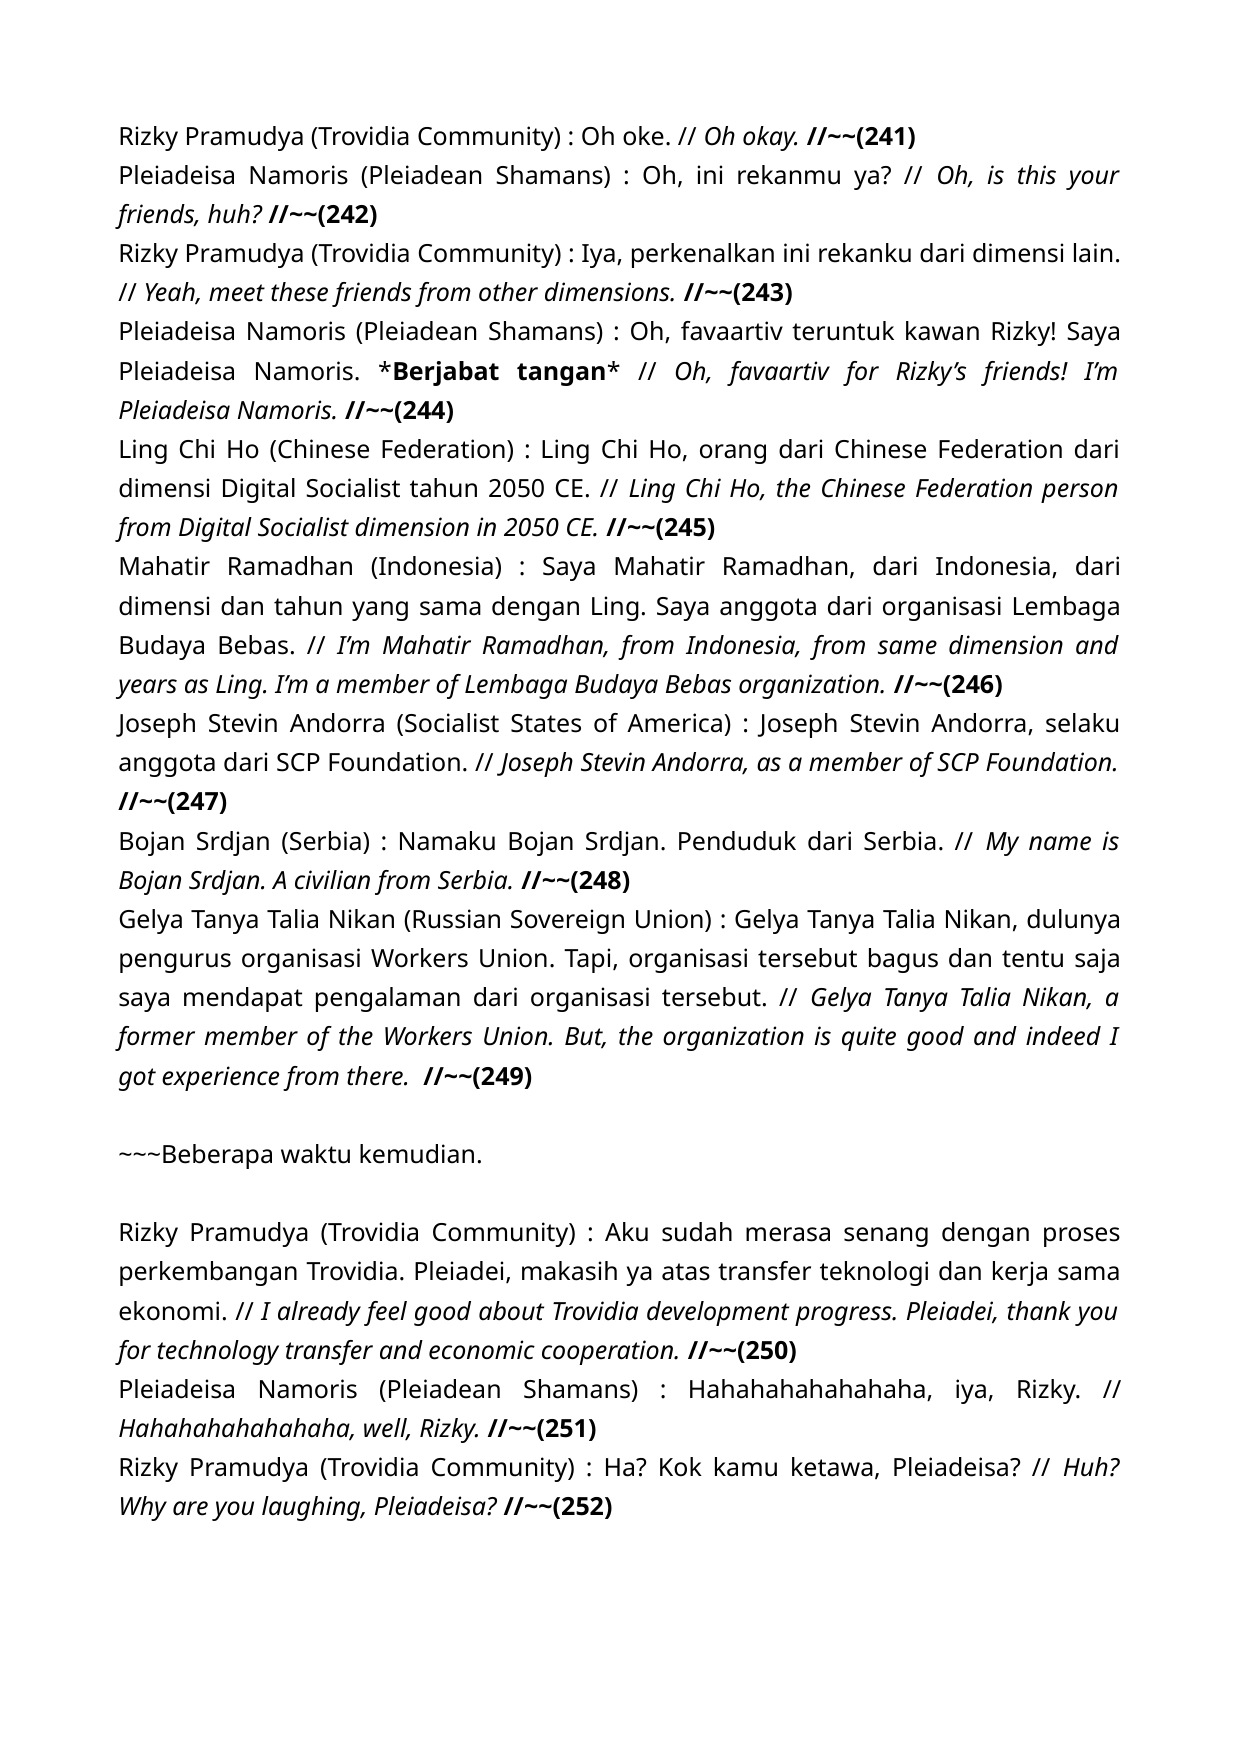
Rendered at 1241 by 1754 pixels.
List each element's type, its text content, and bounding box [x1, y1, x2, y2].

text Bojan Srdjan (Serbia) : Namaku Bojan Srdjan. Penduduk dari Serbia. // My name is Bojan Srdjan. A civilian from Serbia. //~~(248) [118, 823, 1122, 896]
text Pleiadeisa Namoris (Pleiadean Shamans) : Hahahahahahahaha, iya, Rizky. // Hahahahahahahaha, well, Rizky. //~~(251) [118, 1371, 1122, 1445]
text Rizky Pramudya (Trovidia Community) : Ha? Kok kamu ketawa, Pleiadeisa? // Huh? Why are you laughing, Pleiadeisa? //~~(252) [118, 1450, 1122, 1523]
text Rizky Pramudya (Trovidia Community) : Iya, perkenalkan ini rekanku dari dimensi lain. // Yeah, meet these friends from other dimensions. //~~(243) [118, 236, 1122, 309]
text Rizky Pramudya (Trovidia Community) : Aku sudah merasa senang dengan proses perkembangan Trovidia. Pleiadei, makasih ya atas transfer teknologi dan kerja sama ekonomi. // I already feel good about Trovidia development progress. Pleiadei, thank you for technology transfer and economic cooperation. //~~(250) [118, 1215, 1122, 1366]
text Pleiadeisa Namoris (Pleiadean Shamans) : Oh, favaartiv teruntuk kawan Rizky! Saya Pleiadeisa Namoris. *Berjabat tangan* // Oh, favaartiv for Rizky’s friends! I’m Pleiadeisa Namoris. //~~(244) [118, 314, 1122, 426]
text Mahatir Ramadhan (Indonesia) : Saya Mahatir Ramadhan, dari Indonesia, dari dimensi dan tahun yang sama dengan Ling. Saya anggota dari organisasi Lembaga Budaya Bebas. // I’m Mahatir Ramadhan, from Indonesia, from same dimension and years as Ling. I’m a member of Lembaga Budaya Bebas organization. //~~(246) [118, 549, 1122, 701]
text Joseph Stevin Andorra (Socialist States of America) : Joseph Stevin Andorra, selaku anggota dari SCP Foundation. // Joseph Stevin Andorra, as a member of SCP Foundation. //~~(247) [118, 706, 1122, 818]
text ~~~Beberapa waktu kemudian. [118, 1136, 1122, 1171]
text Ling Chi Ho (Chinese Federation) : Ling Chi Ho, orang dari Chinese Federation dari dimensi Digital Socialist tahun 2050 CE. // Ling Chi Ho, the Chinese Federation person from Digital Socialist dimension in 2050 CE. //~~(245) [118, 431, 1122, 544]
text Pleiadeisa Namoris (Pleiadean Shamans) : Oh, ini rekanmu ya? // Oh, is this your friends, huh? //~~(242) [118, 157, 1122, 231]
text Rizky Pramudya (Trovidia Community) : Oh oke. // Oh okay. //~~(241) [118, 118, 1122, 152]
text Gelya Tanya Talia Nikan (Russian Sovereign Union) : Gelya Tanya Talia Nikan, dulunya pengurus organisasi Workers Union. Tapi, organisasi tersebut bagus dan tentu saja saya mendapat pengalaman dari organisasi tersebut. // Gelya Tanya Talia Nikan, a former member of the Workers Union. But, the organization is quite good and indeed I got experience from there. //~~(249) [118, 901, 1122, 1092]
